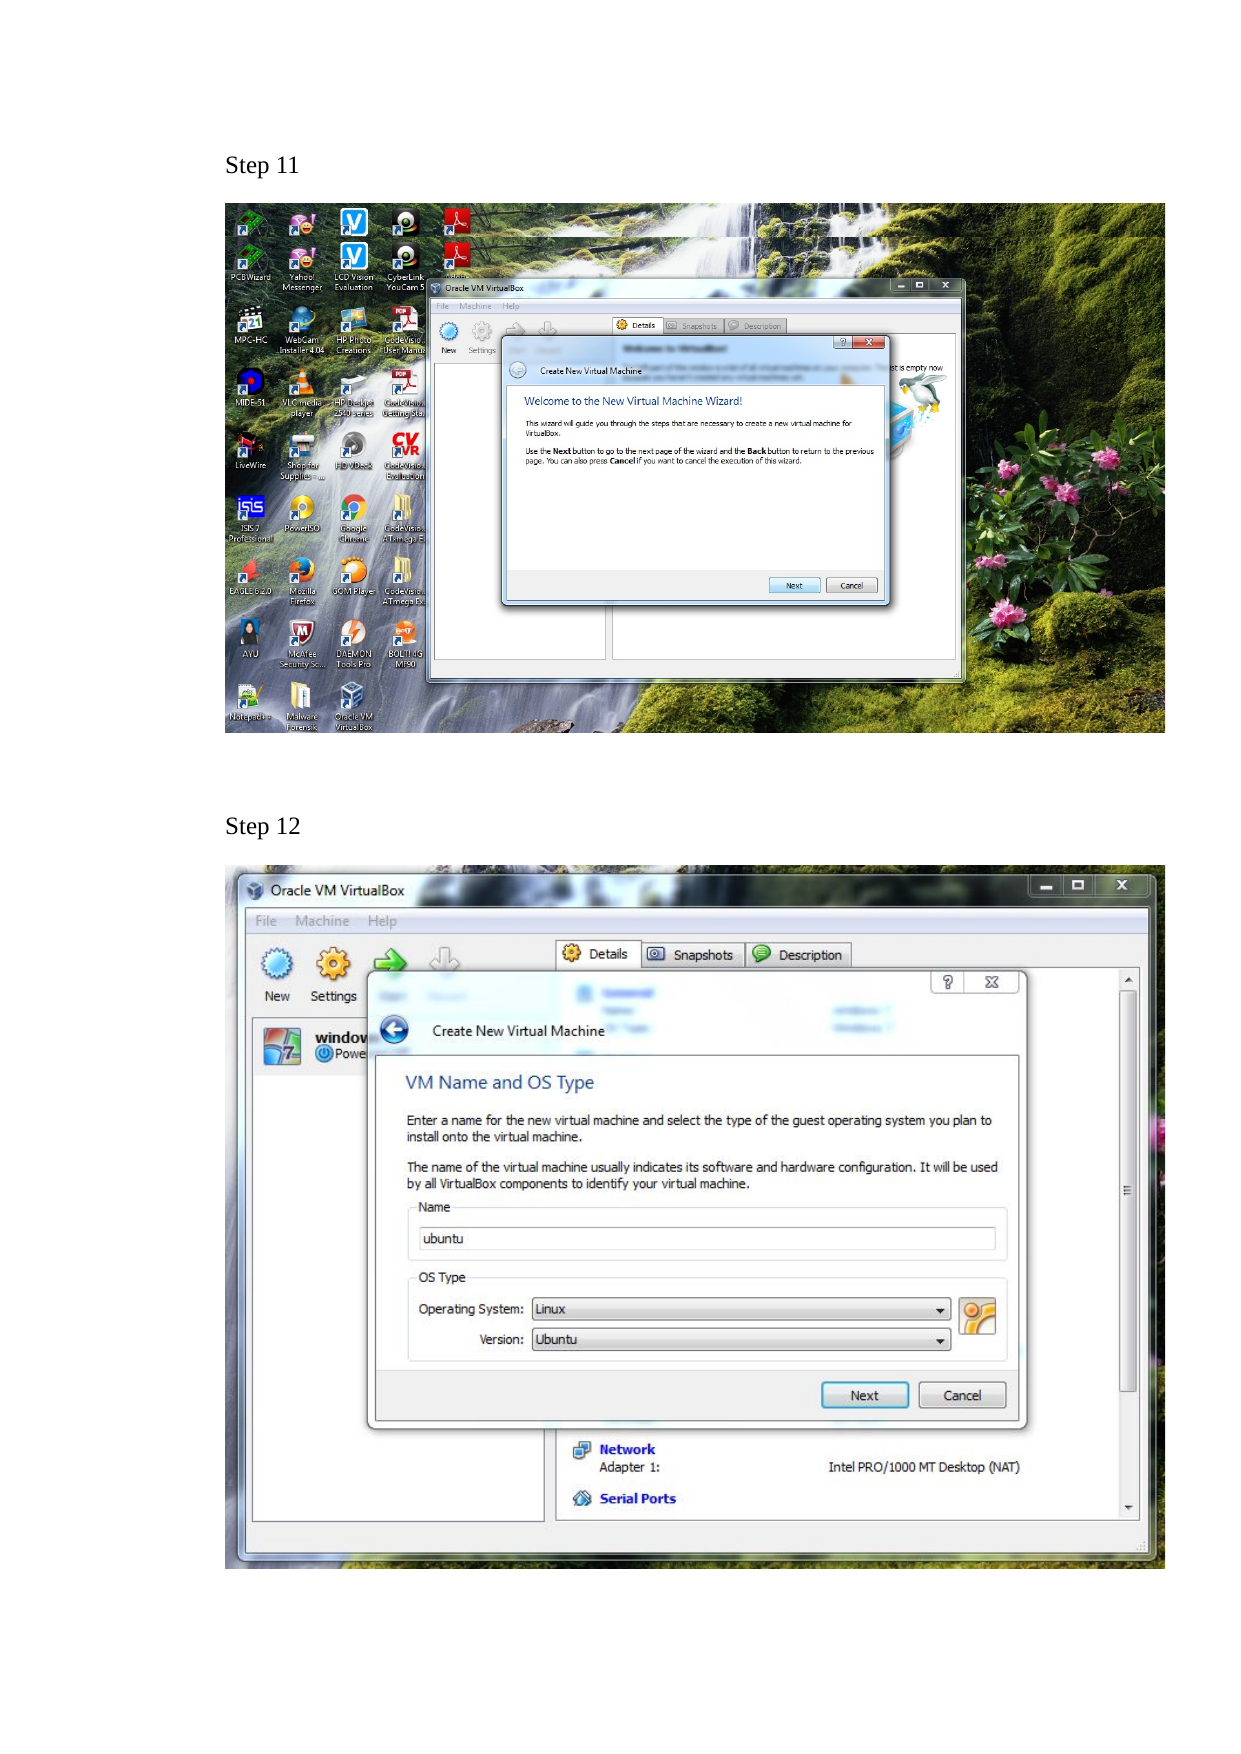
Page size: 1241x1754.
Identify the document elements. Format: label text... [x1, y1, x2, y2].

picture [225, 203, 1166, 733]
picture [225, 865, 1166, 1569]
text Step 12 [150, 811, 1090, 840]
text Step 11 [150, 150, 1090, 179]
